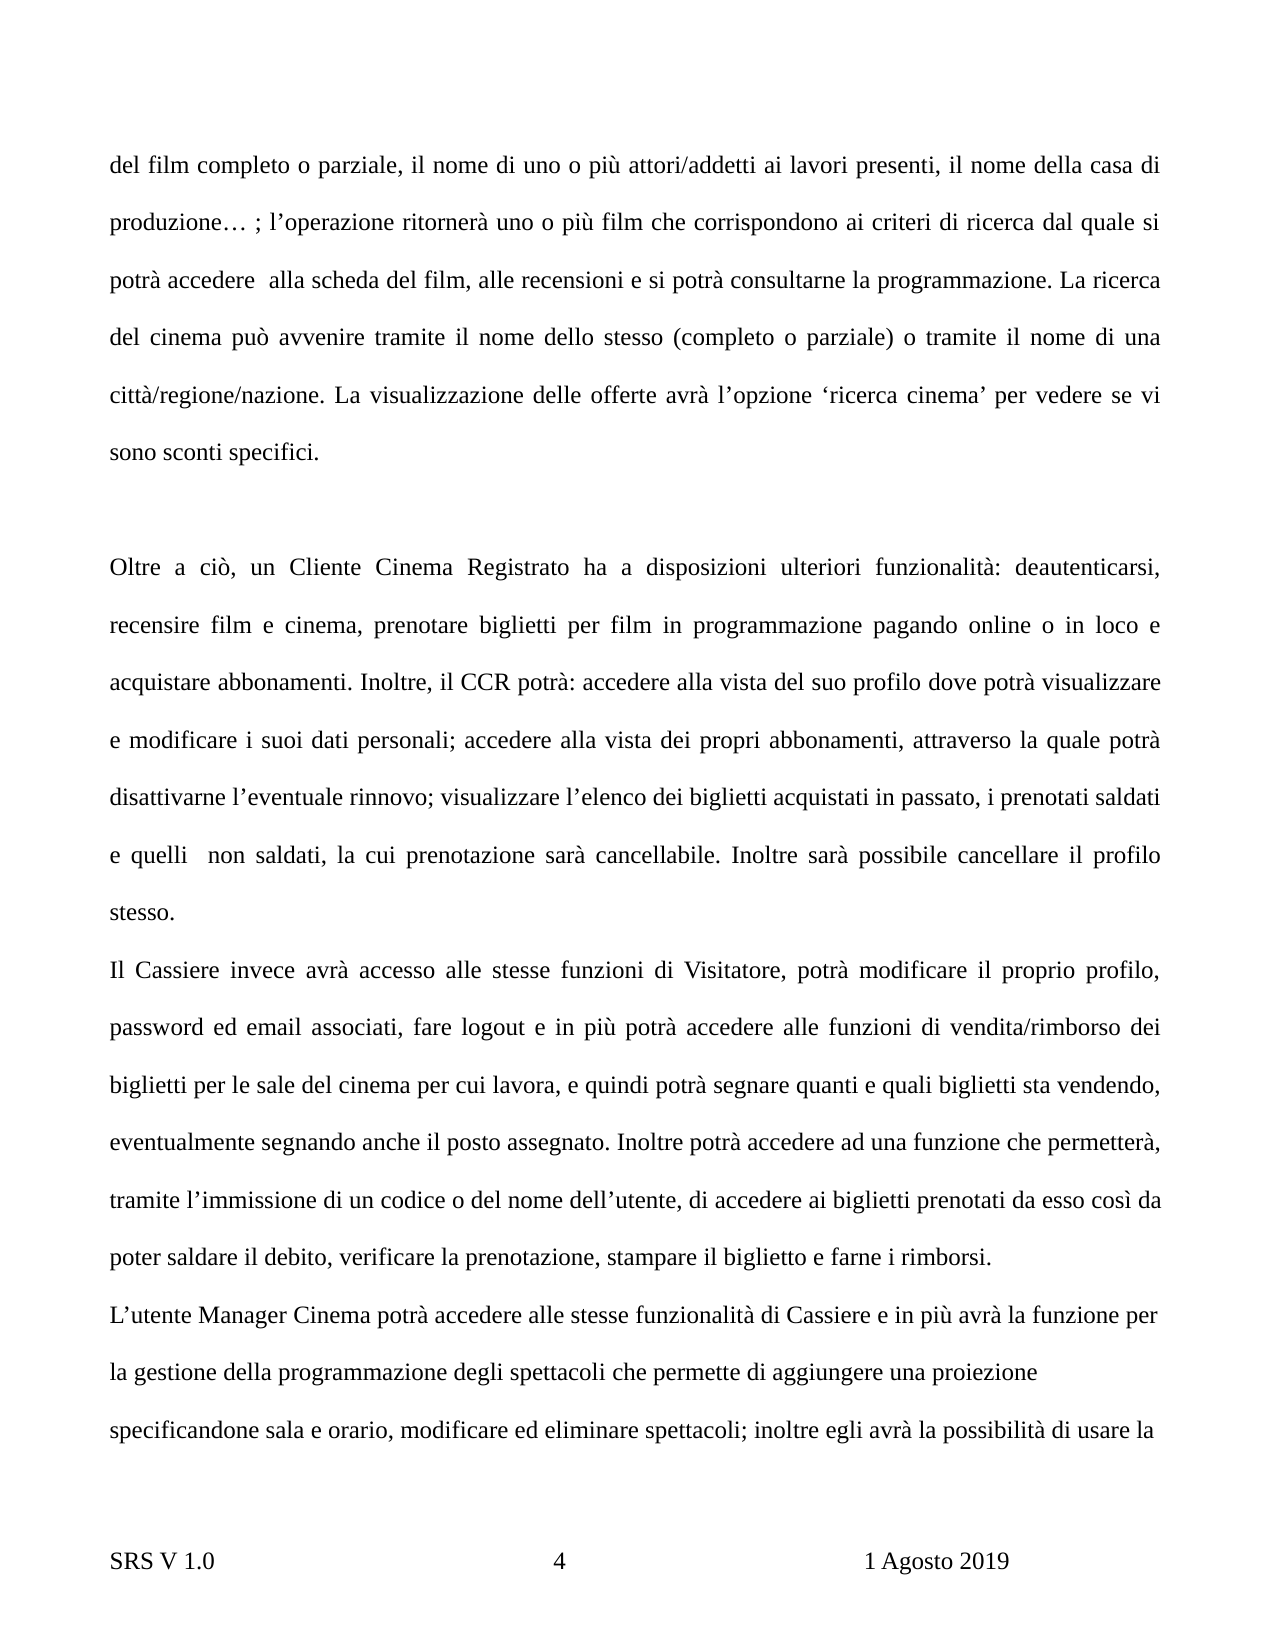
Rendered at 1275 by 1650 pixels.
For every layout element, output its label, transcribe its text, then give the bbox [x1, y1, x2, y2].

text L’utente Manager Cinema potrà accedere alle stesse funzionalità di Cassiere e in più avrà la funzione per la gestione della programmazione degli spettacoli che permette di aggiungere una proiezione specificandone sala e orario, modificare ed eliminare spettacoli; inoltre egli avrà la possibilità di usare la [109, 1300, 1162, 1444]
text Il Cassiere invece avrà accesso alle stesse funzioni di Visitatore, potrà modificare il proprio profilo, password ed email associati, fare logout e in più potrà accedere alle funzioni di vendita/rimborso dei biglietti per le sale del cinema per cui lavora, e quindi potrà segnare quanti e quali biglietti sta vendendo, eventualmente segnando anche il posto assegnato. Inoltre potrà accedere ad una funzione che permetterà, tramite l’immissione di un codice o del nome dell’utente, di accedere ai biglietti prenotati da esso così da poter saldare il debito, verificare la prenotazione, stampare il biglietto e farne i rimborsi. [109, 955, 1162, 1271]
text Oltre a ciò, un Cliente Cinema Registrato ha a disposizioni ulteriori funzionalità: deautenticarsi, recensire film e cinema, prenotare biglietti per film in programmazione pagando online o in loco e acquistare abbonamenti. Inoltre, il CCR potrà: accedere alla vista del suo profilo dove potrà visualizzare e modificare i suoi dati personali; accedere alla vista dei propri abbonamenti, attraverso la quale potrà disattivarne l’eventuale rinnovo; visualizzare l’elenco dei biglietti acquistati in passato, i prenotati saldati e quelli non saldati, la cui prenotazione sarà cancellabile. Inoltre sarà possibile cancellare il profilo stesso. [109, 552, 1162, 926]
text del film completo o parziale, il nome di uno o più attori/addetti ai lavori presenti, il nome della casa di produzione… ; l’operazione ritornerà uno o più film che corrispondono ai criteri di ricerca dal quale si potrà accedere alla scheda del film, alle recensioni e si potrà consultarne la programmazione. La ricerca del cinema può avvenire tramite il nome dello stesso (completo o parziale) o tramite il nome di una città/regione/nazione. La visualizzazione delle offerte avrà l’opzione ‘ricerca cinema’ per vedere se vi sono sconti specifici. [109, 150, 1162, 466]
